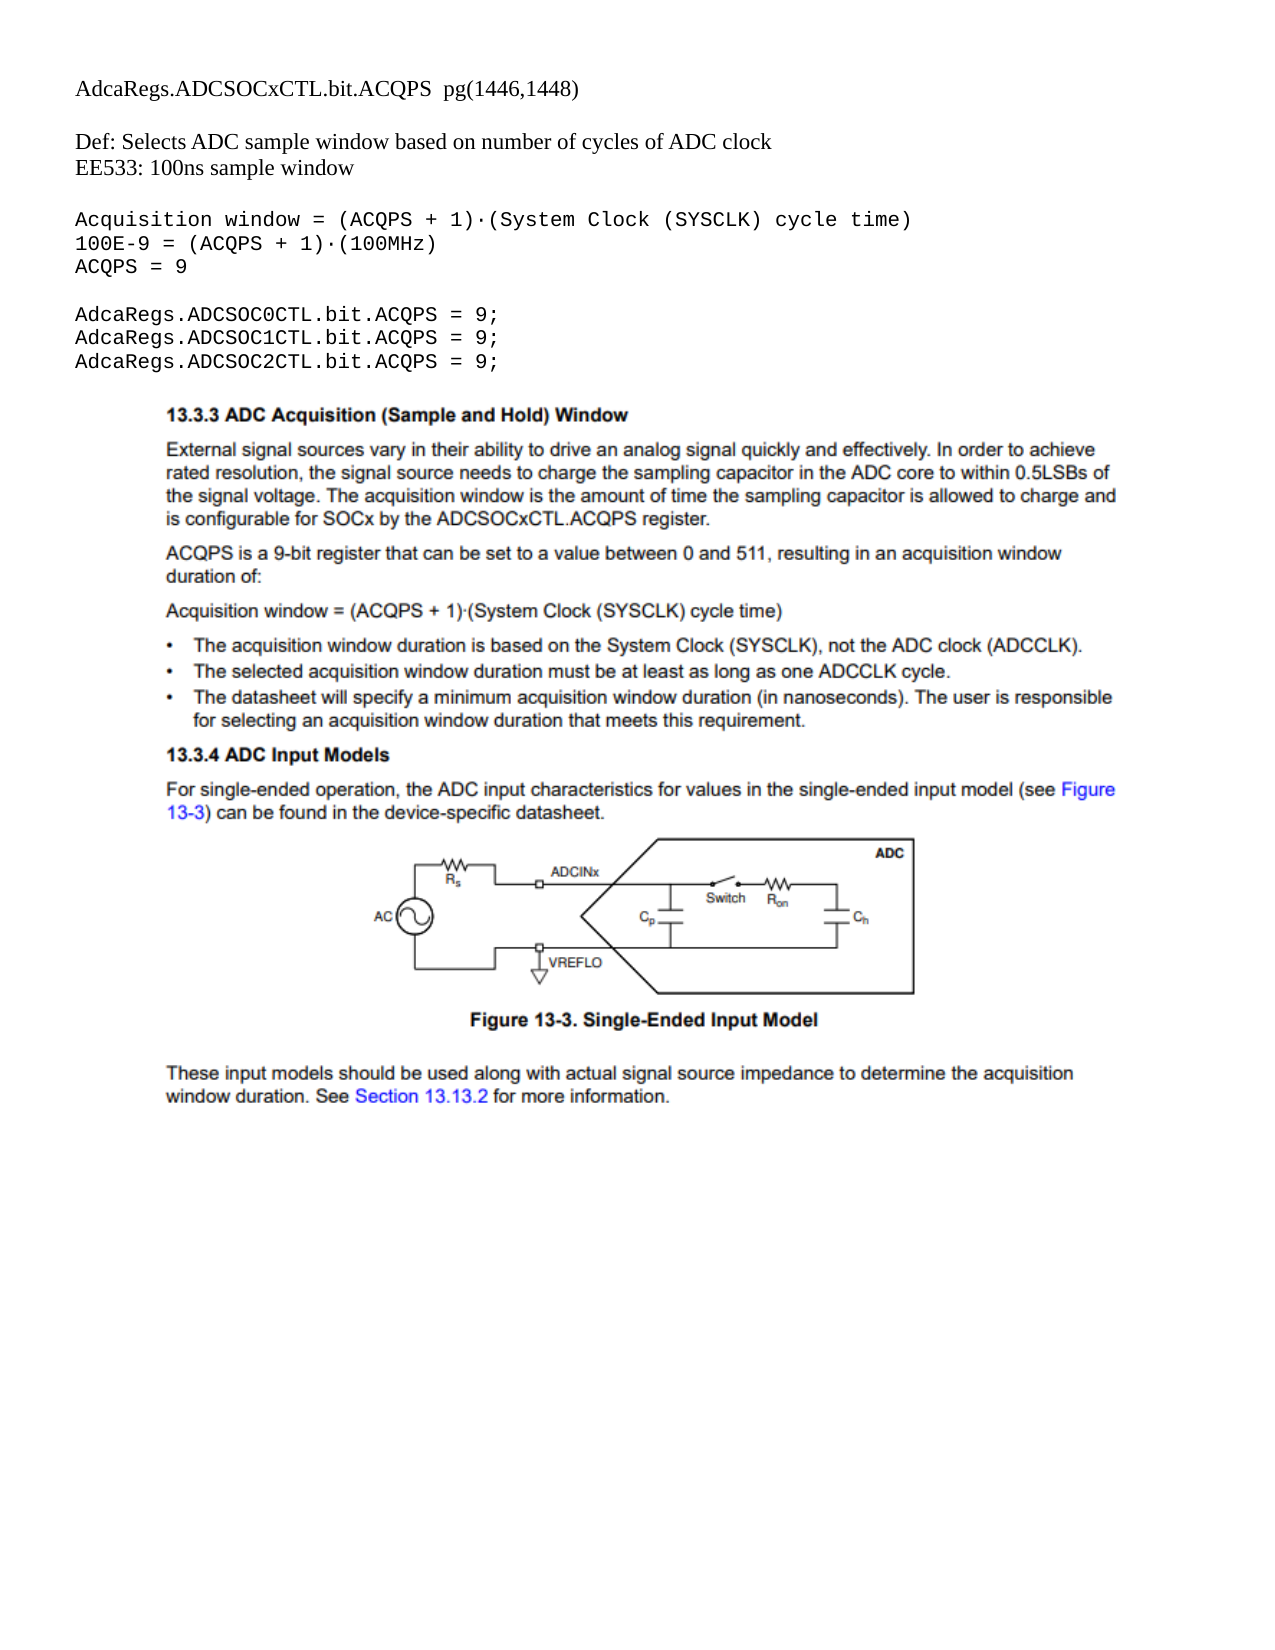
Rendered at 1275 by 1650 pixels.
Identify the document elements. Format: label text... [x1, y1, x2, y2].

text AdcaRegs.ADCSOC2CTL.bit.ACQPS = 9; [75, 351, 1200, 375]
text AdcaRegs.ADCSOC0CTL.bit.ACQPS = 9; [75, 304, 1200, 327]
text 100E-9 = (ACQPS + 1)∙(100MHz) [75, 233, 1200, 256]
text EE533: 100ns sample window [75, 154, 1200, 180]
text Def: Selects ADC sample window based on number of cycles of ADC clock [75, 128, 1200, 154]
text AdcaRegs.ADCSOC1CTL.bit.ACQPS = 9; [75, 327, 1200, 351]
picture [150, 403, 1125, 1113]
text AdcaRegs.ADCSOCxCTL.bit.ACQPS pg(1446,1448) [75, 75, 1200, 101]
text Acquisition window = (ACQPS + 1)∙(System Clock (SYSCLK) cycle time) [75, 209, 1200, 233]
text ACQPS = 9 [75, 256, 1200, 280]
